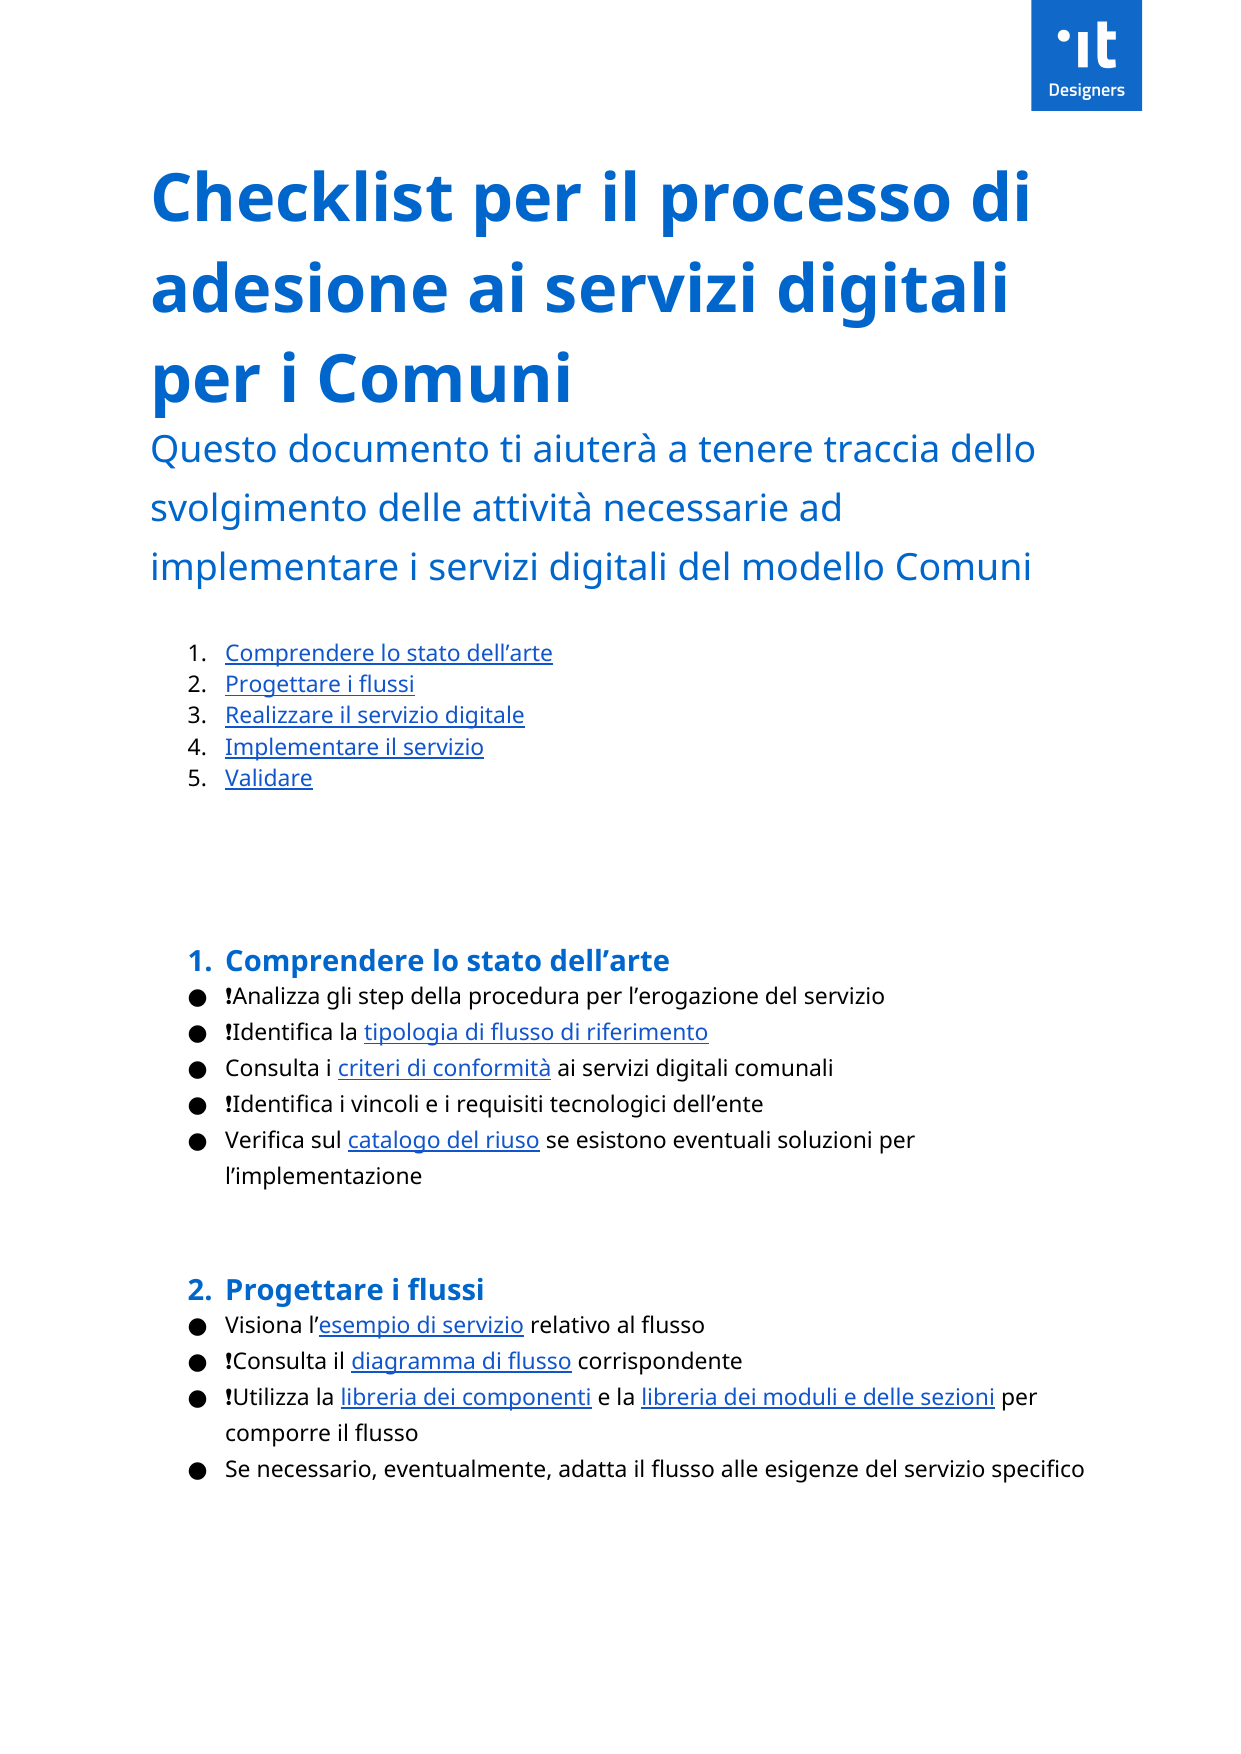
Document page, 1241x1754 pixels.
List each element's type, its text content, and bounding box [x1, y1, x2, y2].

list ❗️Consulta il diagramma di flusso corrispondente [187, 1345, 1090, 1376]
subtitle Progettare i flussi [187, 1269, 1090, 1309]
picture [1031, 0, 1143, 111]
list Se necessario, eventualmente, adatta il flusso alle esigenze del servizio specifico [187, 1453, 1090, 1484]
list ❗️Analizza gli step della procedura per l’erogazione del servizio [187, 980, 1090, 1011]
text Checklist per il processo di adesione ai servizi digitali per i Comuni [150, 150, 1090, 422]
list Validare [187, 762, 1090, 793]
list Realizzare il servizio digitale [187, 699, 1090, 731]
list ❗️Utilizza la libreria dei componenti e la libreria dei moduli e delle sezioni per comporre il flusso [187, 1381, 1090, 1448]
text Questo documento ti aiuterà a tenere traccia dello svolgimento delle attività necessarie ad implementare i servizi digitali del modello Comuni [150, 422, 1090, 591]
list Implementare il servizio [187, 731, 1090, 762]
list Consulta i criteri di conformità ai servizi digitali comunali [187, 1052, 1090, 1083]
list ❗️Identifica la tipologia di flusso di riferimento [187, 1016, 1090, 1047]
list ❗️Identifica i vincoli e i requisiti tecnologici dell’ente [187, 1088, 1090, 1119]
subtitle Comprendere lo stato dell’arte [187, 941, 1090, 980]
list Comprendere lo stato dell’arte [187, 637, 1090, 668]
list Verifica sul catalogo del riuso se esistono eventuali soluzioni per l’implementazione [187, 1124, 1090, 1191]
list Visiona l’esempio di servizio relativo al flusso [187, 1309, 1090, 1340]
list Progettare i flussi [187, 668, 1090, 699]
